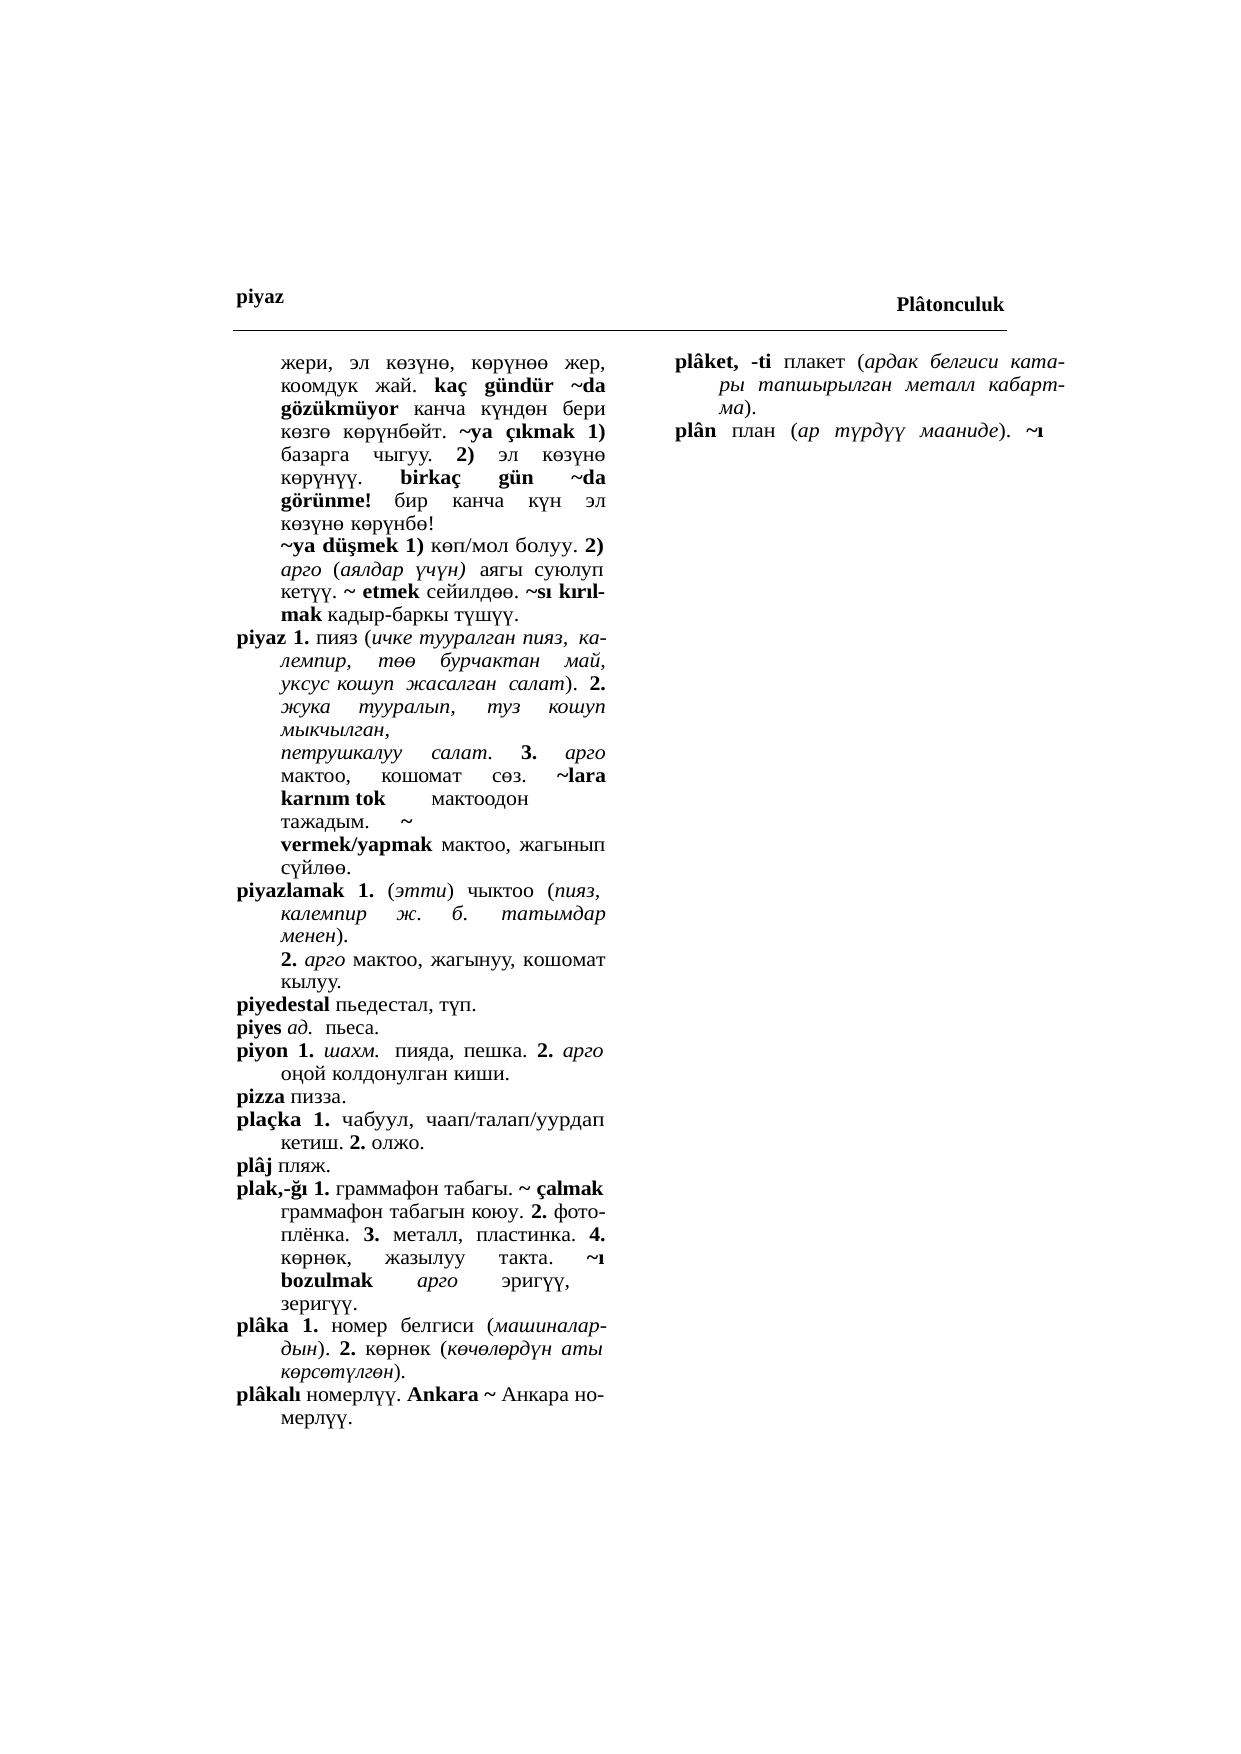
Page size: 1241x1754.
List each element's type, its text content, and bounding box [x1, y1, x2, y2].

text plâket, -ti плакет (ардак белгиси ката- ры тапшырылган металл кабарт- ма). [675, 350, 1065, 419]
text pizza пизза. [236, 1085, 609, 1108]
text дын). 2. көрнөк (көчөлөрдүн аты [281, 1337, 606, 1360]
text piyon 1. шахм. пияда, пешка. 2. арго [236, 1039, 609, 1062]
text piyazlamak 1. (этти) чыктоо (пияз, [236, 879, 609, 902]
text петрушкалуу салат. 3. арго мактоо, кошомат сөз. ~lara karnım tok мактоодон тажадым. ~ [281, 741, 606, 833]
text калемпир ж. б. татымдар менен). [281, 902, 606, 948]
text vermek/yapmak мактоо, жагынып сүйлөө. [281, 833, 606, 879]
text plân план (ар түрдүү мааниде). ~ı [675, 419, 1065, 442]
text лемпир, төө бурчактан май, уксус кошуп жасалган салат). 2. жука тууралып, туз кошуп мыкчылган, [281, 649, 606, 741]
text кетиш. 2. олжо. [281, 1131, 426, 1154]
text bozulmak арго эригүү, зеригүү. [281, 1269, 570, 1314]
text piyaz 1. пияз (ичке тууралган пияз, ка- [236, 626, 609, 649]
text Plâtonculuk [896, 292, 1065, 316]
text piyes ад. пьеса. [236, 1016, 609, 1039]
text piyaz [236, 284, 284, 308]
text көрсөтүлгөн). [281, 1360, 409, 1383]
text ~ya düşmek 1) көп/мол болуу. 2) [281, 534, 606, 558]
text plâj пляж. [236, 1154, 609, 1177]
text 2. арго мактоо, жагынуу, кошомат кылуу. [281, 948, 606, 993]
text жери, эл көзүнө, көрүнөө жер, коомдук жай. kaç gündür ~da gözükmüyor канча күндөн бери көзгө көрүнбөйт. ~ya çıkmak 1) базарга чыгуу. 2) эл көзүнө көрүнүү. birkaç gün ~da görünme! бир канча күн эл көзүнө көрүнбө! [281, 350, 606, 534]
text plak,-ğı 1. граммафон табагы. ~ çalmak [236, 1177, 609, 1200]
text plâka 1. номер белгиси (машиналар- [236, 1314, 609, 1337]
text граммафон табагын коюу. 2. фото- плёнка. 3. металл, пластинка. 4. көрнөк, жазылуу такта. ~ı [281, 1200, 606, 1269]
text plaçka 1. чабуул, чаап/талап/уурдап [236, 1108, 609, 1131]
text арго (аялдар үчүн) аягы суюлуп [281, 558, 606, 581]
text кетүү. ~ etmek сейилдөө. ~sı kırıl- mak кадыр-баркы түшүү. [281, 581, 606, 626]
text оңой колдонулган киши. [281, 1062, 514, 1085]
text piyedestal пьедестал, түп. [236, 993, 609, 1016]
text plâkalı номерлүү. Ankara ~ Анкара но- мерлүү. [236, 1383, 609, 1429]
